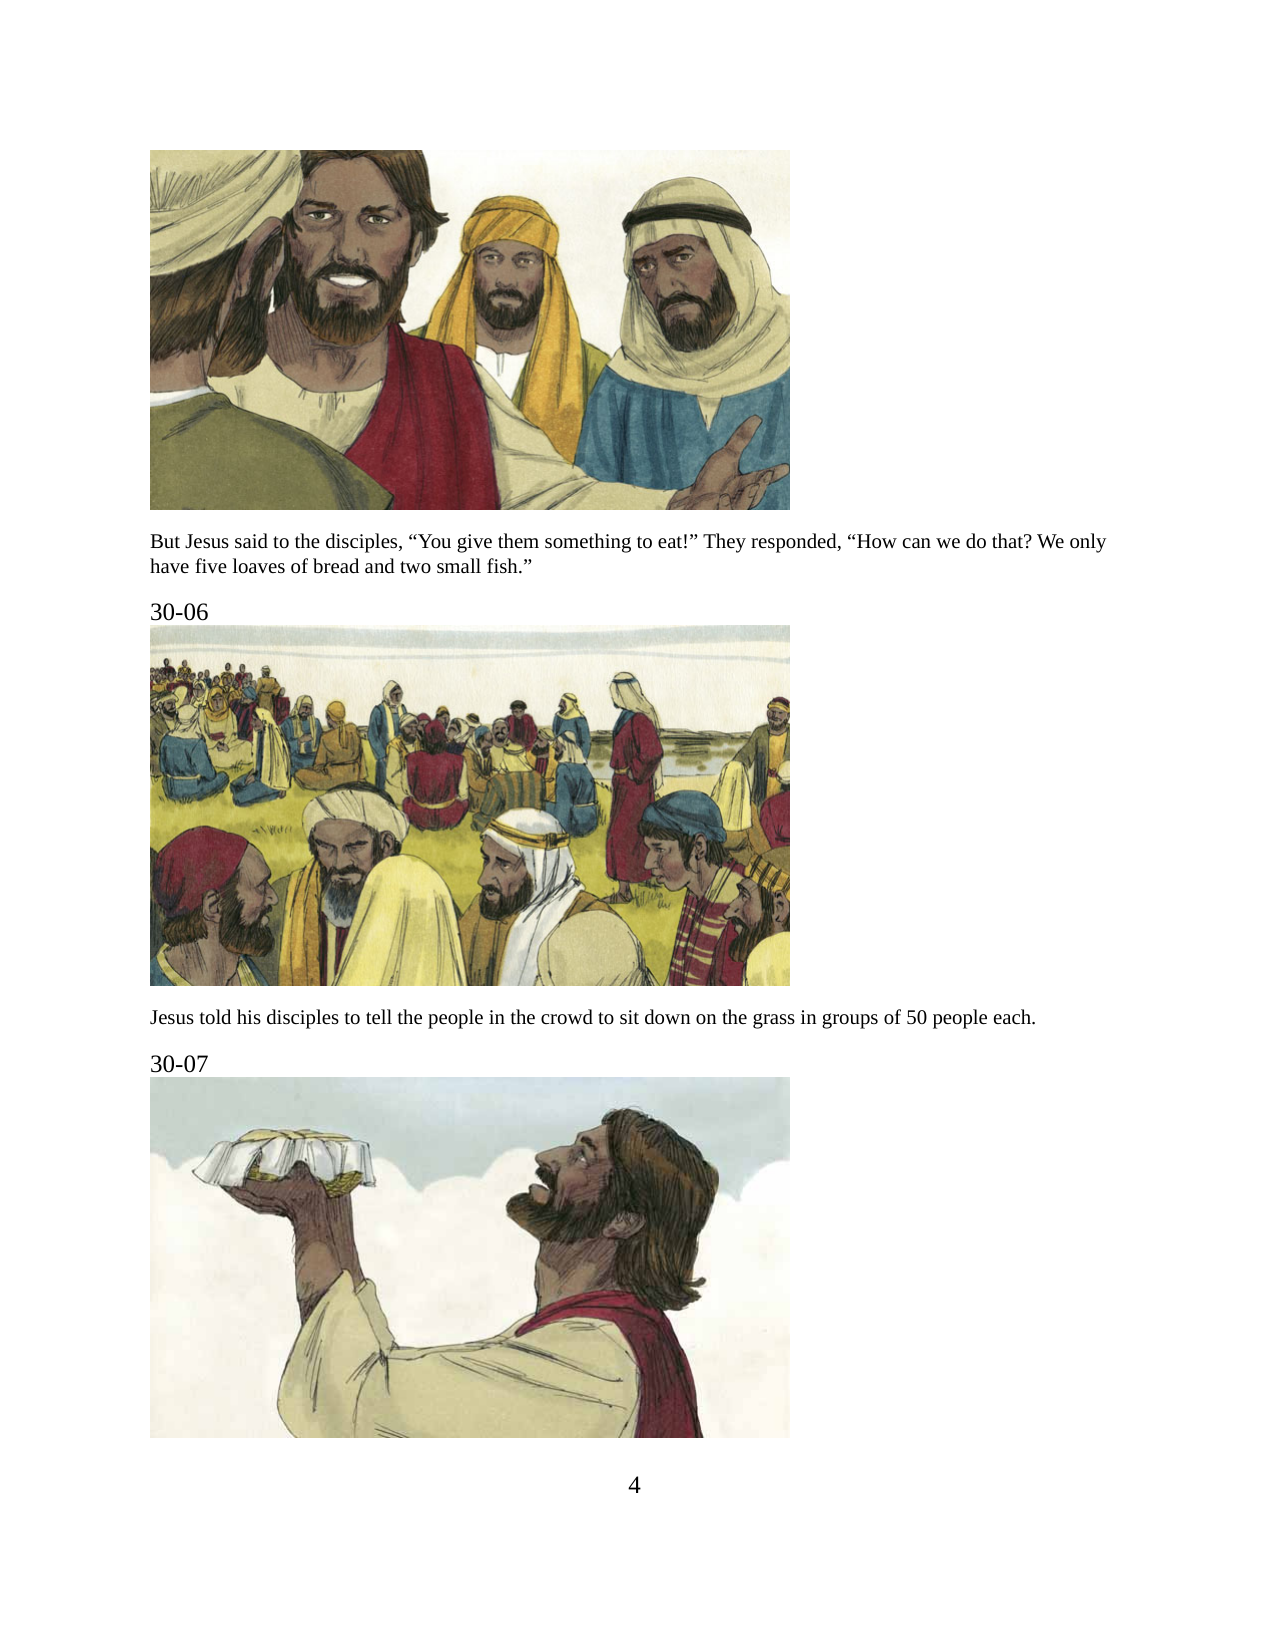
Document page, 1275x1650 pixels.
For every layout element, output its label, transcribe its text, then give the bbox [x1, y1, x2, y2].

subtitle 30-06 [150, 597, 1125, 626]
subtitle 30-07 [150, 1049, 1125, 1078]
picture [150, 1077, 790, 1438]
picture [150, 625, 790, 986]
picture [150, 150, 790, 510]
text Jesus told his disciples to tell the people in the crowd to sit down on the grass in groups of 50 people each. [150, 1005, 1125, 1029]
text But Jesus said to the disciples, “You give them something to eat!” They responded, “How can we do that? We only have five loaves of bread and two small fish.” [150, 529, 1125, 578]
